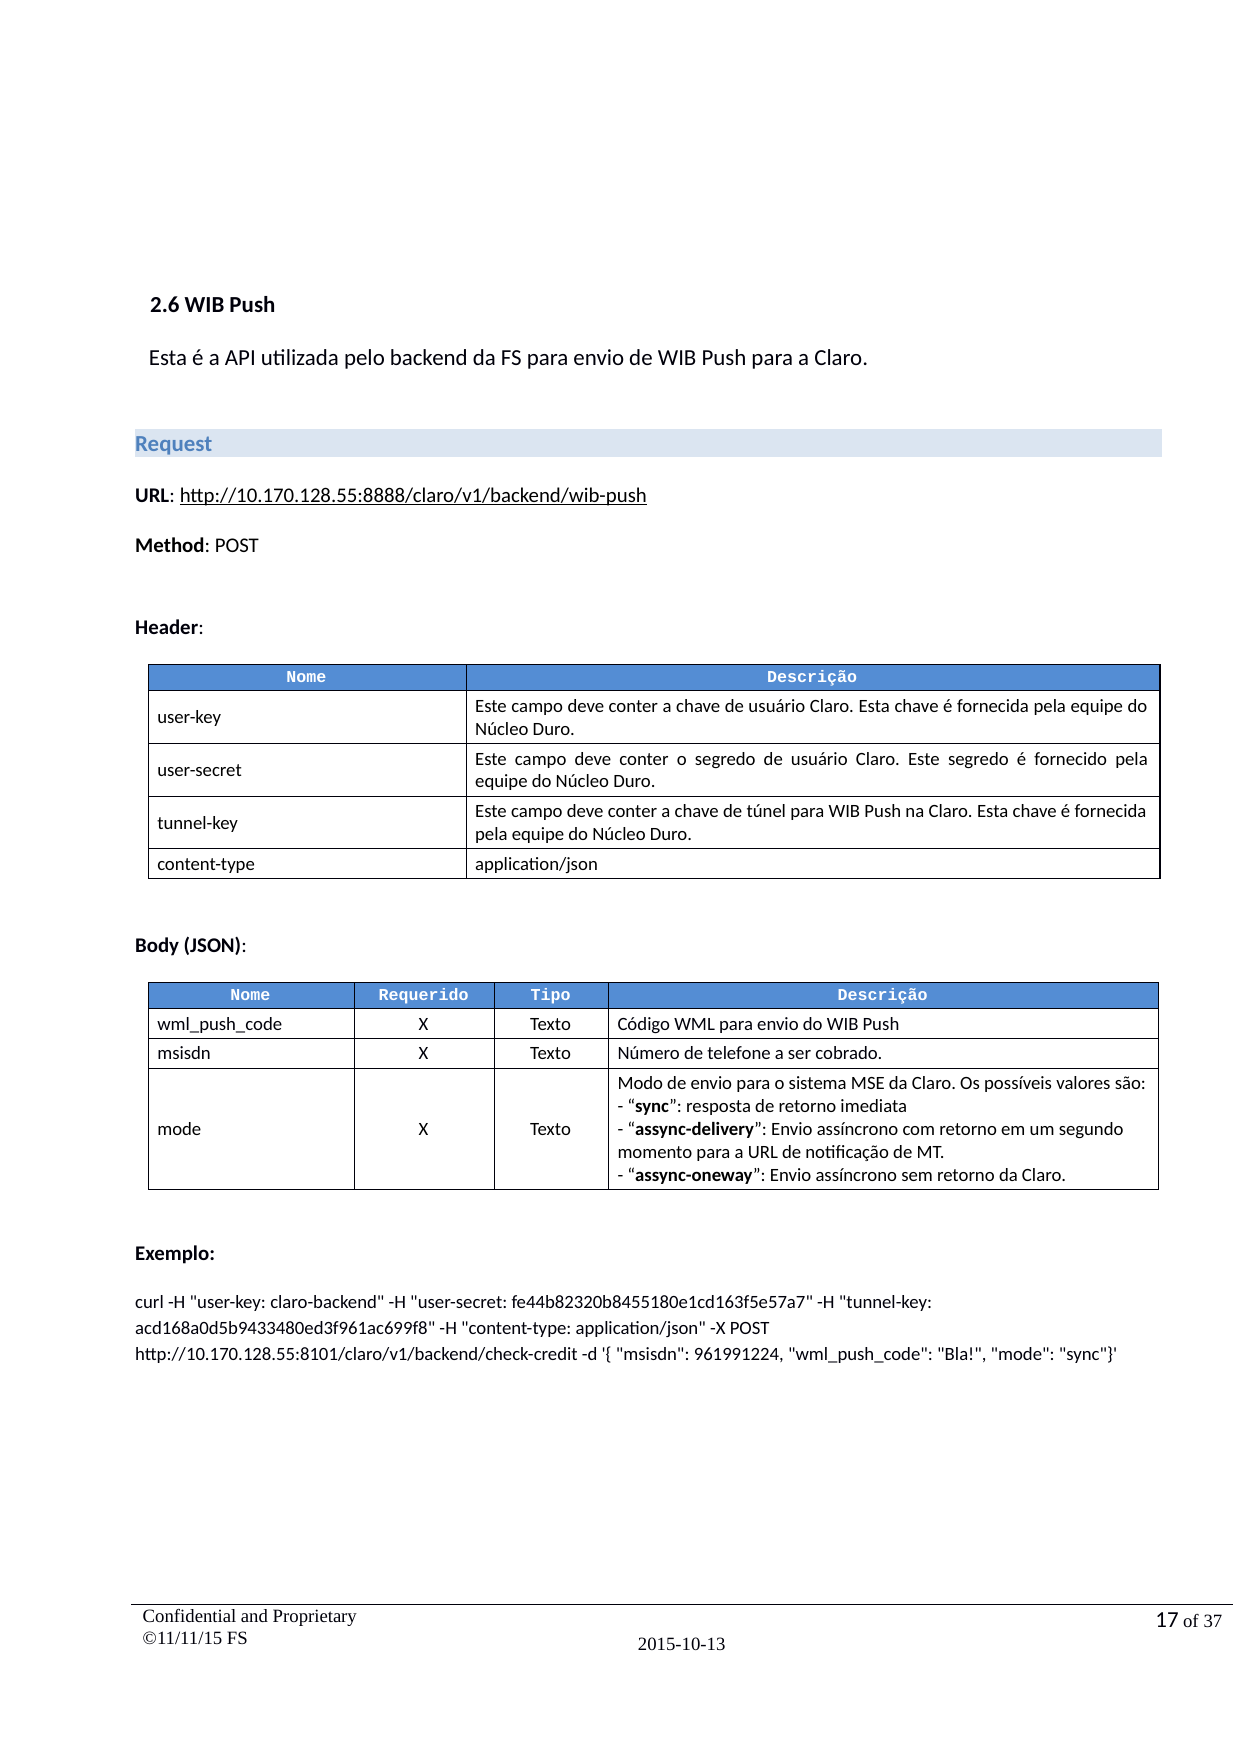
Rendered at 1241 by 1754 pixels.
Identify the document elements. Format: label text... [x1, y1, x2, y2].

table_cell X [355, 1039, 494, 1067]
table_cell msisdn [149, 1039, 354, 1067]
table_header Descrição [467, 665, 1159, 690]
table_cell Modo de envio para o sistema MSE da Claro. Os possíveis valores são: - “sync”: resposta de retorno imediata - “assync-delivery”: Envio assíncrono com retorno em um segundo momento para a URL de notificação de MT. - “assync-oneway”: Envio assíncrono sem retorno da Claro. [609, 1069, 1158, 1189]
table_cell Este campo deve conter a chave de túnel para WIB Push na Claro. Esta chave é fornecida pela equipe do Núcleo Duro. [467, 797, 1159, 848]
table_header Tipo [495, 983, 608, 1008]
table_cell Este campo deve conter a chave de usuário Claro. Esta chave é fornecida pela equipe do Núcleo Duro. [467, 691, 1159, 743]
table_cell Número de telefone a ser cobrado. [609, 1039, 1158, 1067]
text Method: POST [135, 532, 1162, 589]
table_cell application/json [467, 849, 1159, 878]
table_cell user-key [149, 691, 466, 743]
table_cell tunnel-key [149, 797, 466, 848]
text Header: [135, 614, 1162, 640]
table_header Descrição [609, 983, 1158, 1008]
table_cell mode [149, 1069, 354, 1189]
table_header Nome [149, 665, 466, 690]
table_cell content-type [149, 849, 466, 878]
table_header Nome [149, 983, 354, 1008]
text URL: http://10.170.128.55:8888/claro/v1/backend/wib-push [135, 482, 1162, 507]
table_cell Código WML para envio do WIB Push [609, 1009, 1158, 1038]
text Exemplo: [135, 1240, 1162, 1265]
table_cell Texto [495, 1039, 608, 1067]
table_cell X [355, 1069, 494, 1189]
text 2.6 WIB Push [75, 291, 1162, 318]
text Request [135, 429, 1162, 457]
text curl -H "user-key: claro-backend" -H "user-secret: fe44b82320b8455180e1cd163f5e57a7" -H "tunnel-key: acd168a0d5b9433480ed3f961ac699f8" -H "content-type: application/json" -X POST http://10.170.128.55:8101/claro/v1/backend/check-credit -d '{ "msisdn": 961991224, "wml_push_code": "Bla!", "mode": "sync"}' [135, 1290, 1162, 1366]
table_cell Texto [495, 1069, 608, 1189]
table_cell wml_push_code [149, 1009, 354, 1038]
table_cell Este campo deve conter o segredo de usuário Claro. Este segredo é fornecido pela equipe do Núcleo Duro. [467, 744, 1159, 796]
table_cell Texto [495, 1009, 608, 1038]
table_header Requerido [355, 983, 494, 1008]
text Esta é a API utilizada pelo backend da FS para envio de WIB Push para a Claro. [149, 343, 1162, 404]
table_cell X [355, 1009, 494, 1038]
text Body (JSON): [135, 932, 1162, 957]
table_cell user-secret [149, 744, 466, 796]
